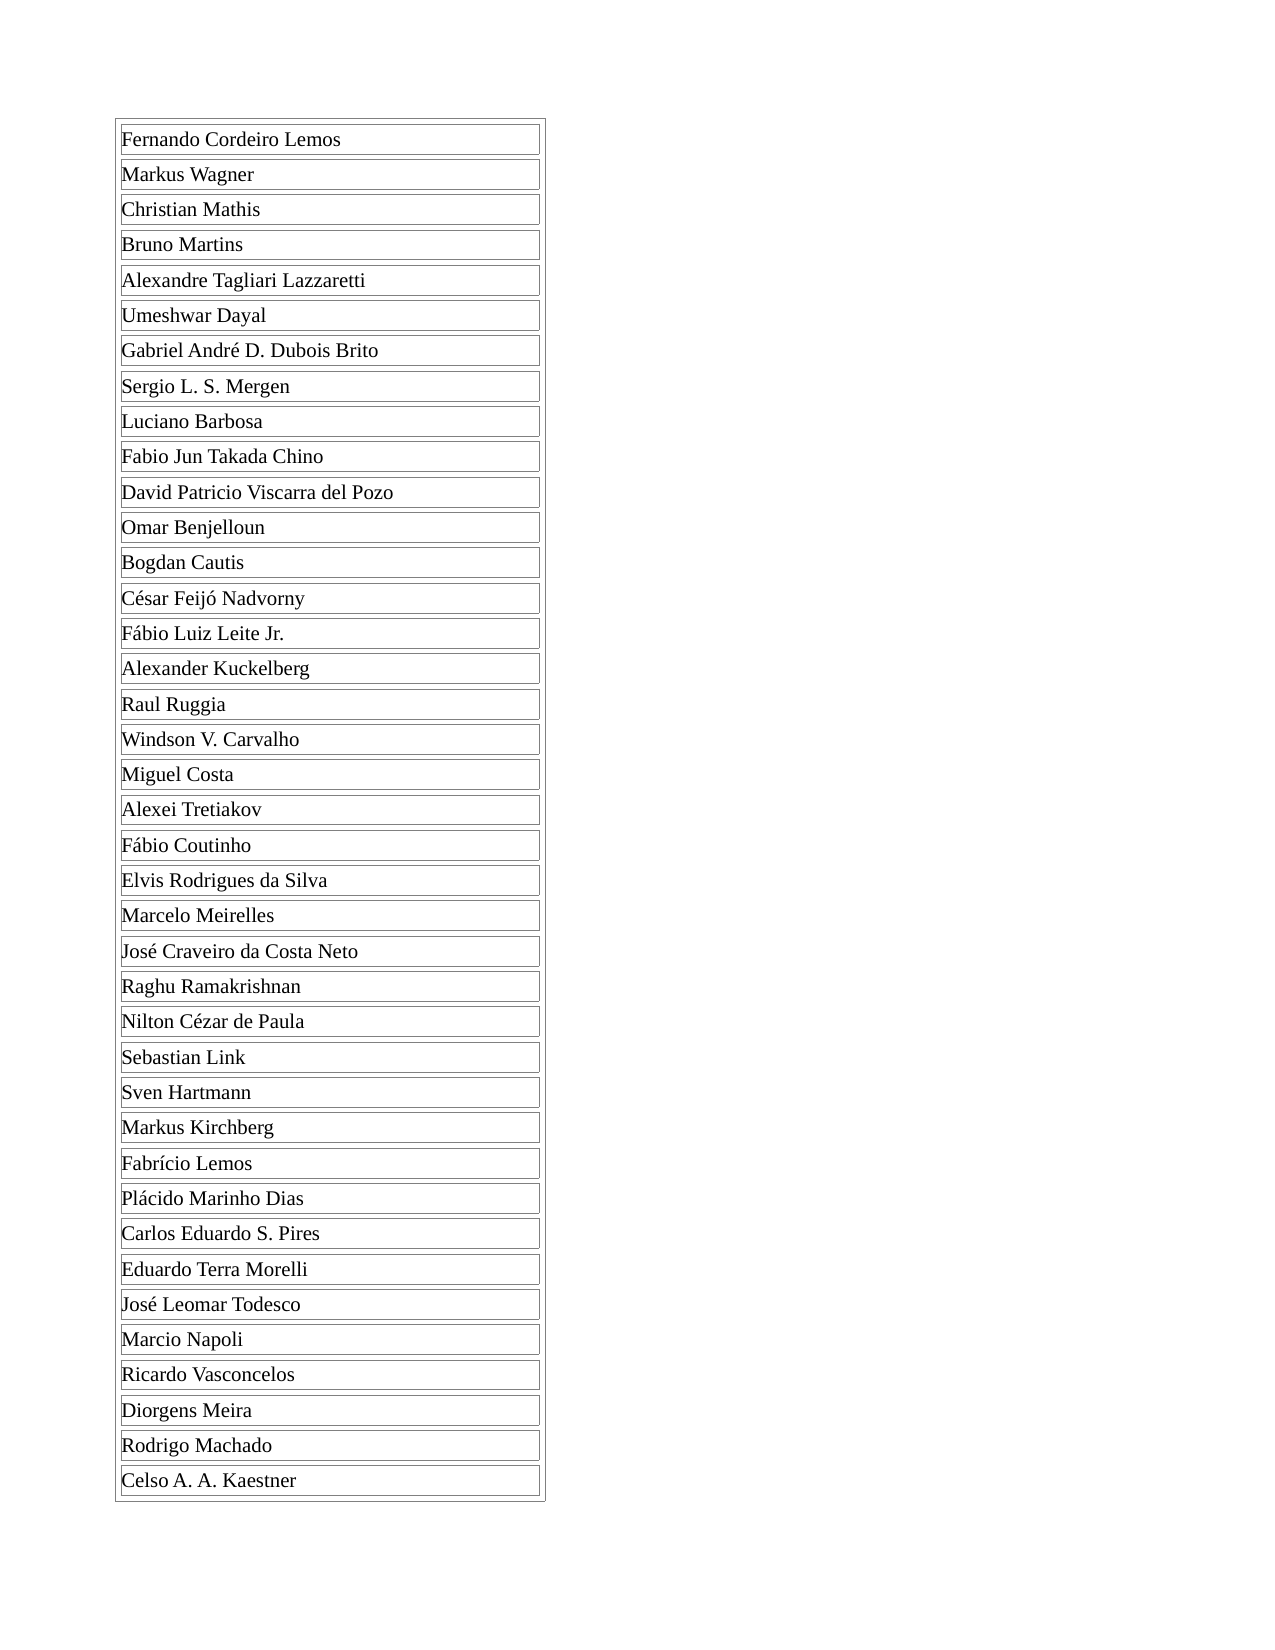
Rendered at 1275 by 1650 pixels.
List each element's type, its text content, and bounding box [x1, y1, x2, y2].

table_cell Omar Benjelloun [118, 507, 542, 542]
table_cell Christian Mathis [118, 189, 542, 224]
table_cell Luciano Barbosa [118, 401, 542, 436]
table_cell Rodrigo Machado [118, 1425, 542, 1460]
table_cell César Feijó Nadvorny [118, 577, 542, 612]
table_cell Fabio Jun Takada Chino [118, 436, 542, 471]
table_cell Sven Hartmann [118, 1072, 542, 1107]
table_cell Markus Kirchberg [118, 1107, 542, 1142]
table_cell Marcelo Meirelles [118, 895, 542, 930]
table_cell Ricardo Vasconcelos [118, 1354, 542, 1389]
table_cell Miguel Costa [118, 754, 542, 789]
table_cell Raul Ruggia [118, 683, 542, 718]
table_cell Alexei Tretiakov [118, 789, 542, 824]
table_cell Eduardo Terra Morelli [118, 1248, 542, 1283]
table_cell Celso A. A. Kaestner [118, 1460, 542, 1495]
table_cell Sergio L. S. Mergen [118, 365, 542, 401]
table_cell Gabriel André D. Dubois Brito [118, 330, 542, 365]
table_cell Umeshwar Dayal [118, 295, 542, 330]
table_cell Alexander Kuckelberg [118, 648, 542, 683]
table_cell Plácido Marinho Dias [118, 1178, 542, 1213]
table_cell Nilton Cézar de Paula [118, 1001, 542, 1036]
table_cell Raghu Ramakrishnan [118, 966, 542, 1001]
table_cell Carlos Eduardo S. Pires [118, 1213, 542, 1248]
table_cell Bogdan Cautis [118, 542, 542, 577]
table_cell Fabrício Lemos [118, 1142, 542, 1177]
table_cell Bruno Martins [118, 224, 542, 259]
table_cell Alexandre Tagliari Lazzaretti [118, 259, 542, 295]
table_cell José Craveiro da Costa Neto [118, 930, 542, 966]
table_cell David Patricio Viscarra del Pozo [118, 471, 542, 507]
table_cell Fábio Coutinho [118, 824, 542, 860]
table_cell Sebastian Link [118, 1036, 542, 1072]
table_cell Markus Wagner [118, 154, 542, 189]
table_cell Fábio Luiz Leite Jr. [118, 613, 542, 648]
table_cell Diorgens Meira [118, 1389, 542, 1425]
table_cell José Leomar Todesco [118, 1284, 542, 1319]
table_cell Windson V. Carvalho [118, 719, 542, 754]
table_cell Fernando Cordeiro Lemos [118, 119, 542, 153]
table_cell Marcio Napoli [118, 1319, 542, 1354]
table_cell Elvis Rodrigues da Silva [118, 860, 542, 895]
